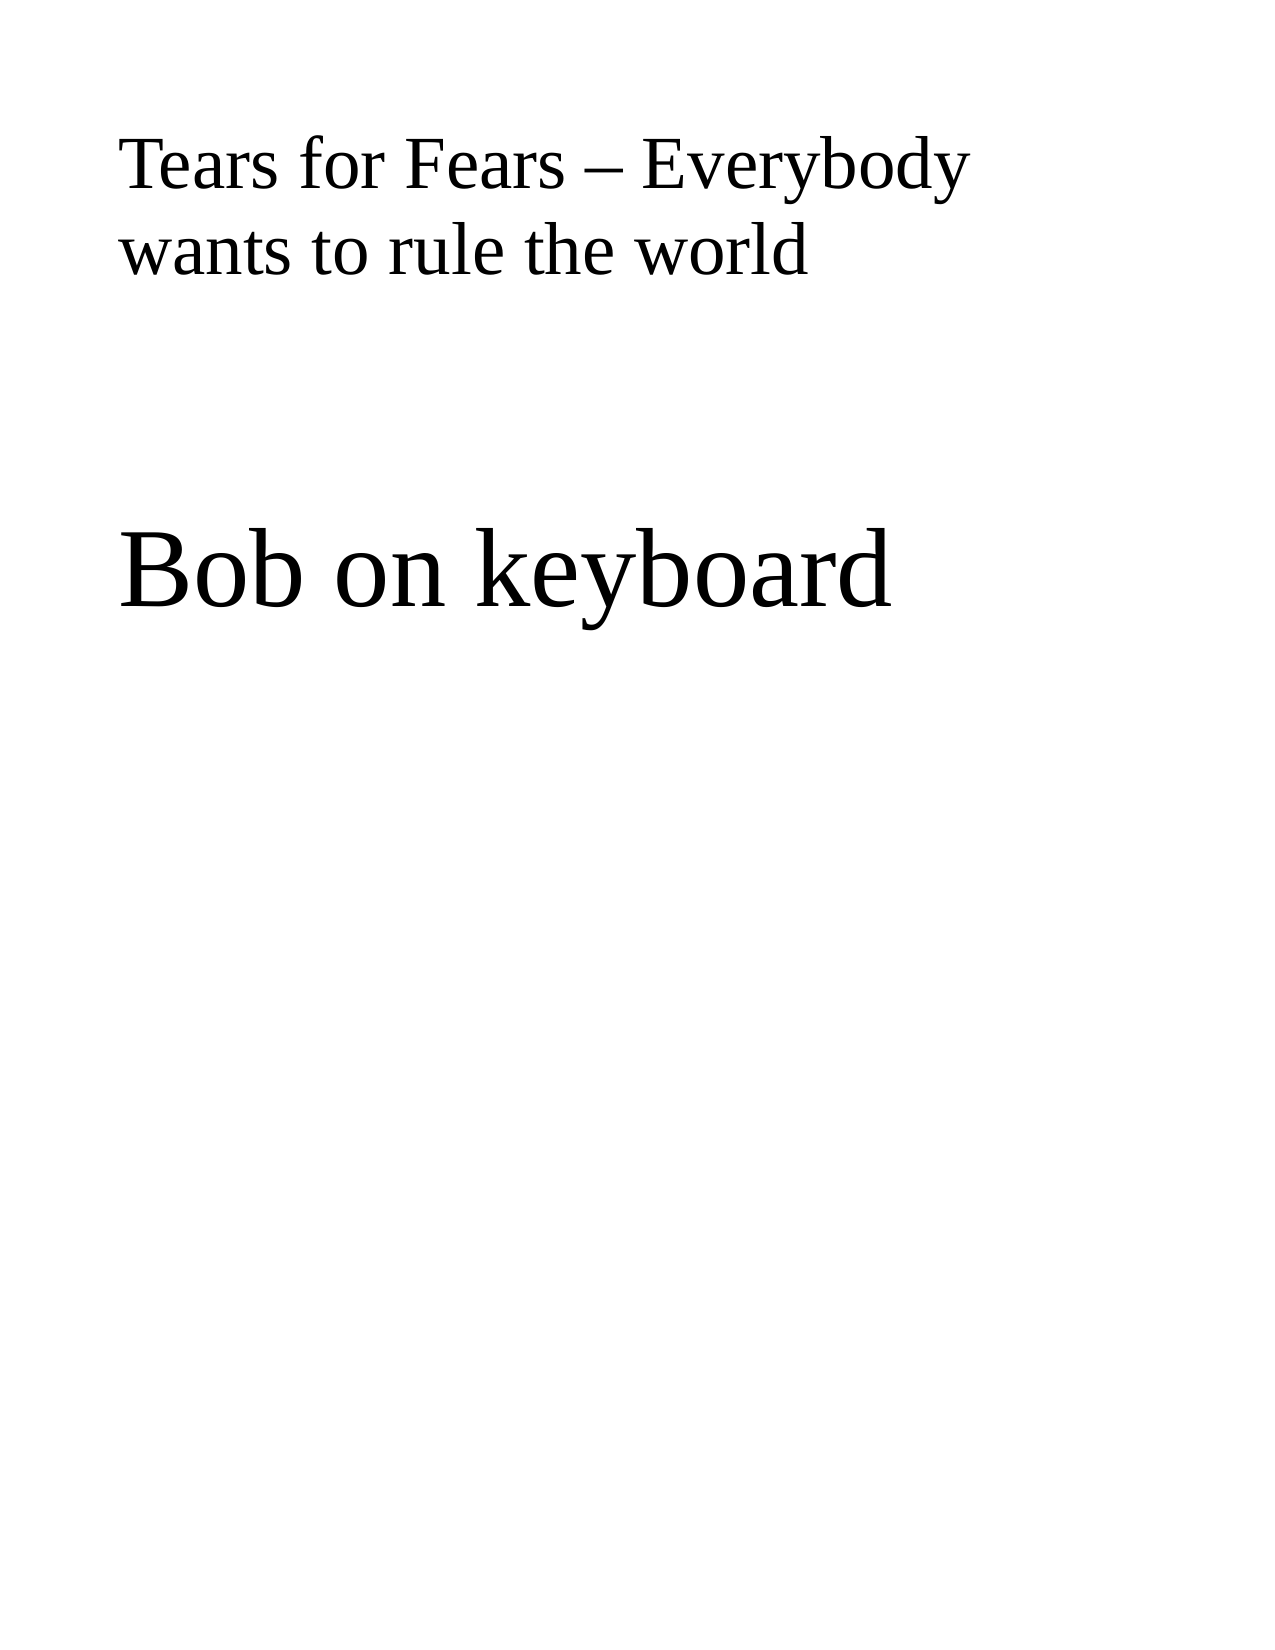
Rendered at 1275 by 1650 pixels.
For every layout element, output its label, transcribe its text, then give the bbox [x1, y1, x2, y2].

text Bob on keyboard [118, 501, 1157, 631]
text Tears for Fears – Everybody wants to rule the world [118, 118, 1157, 291]
